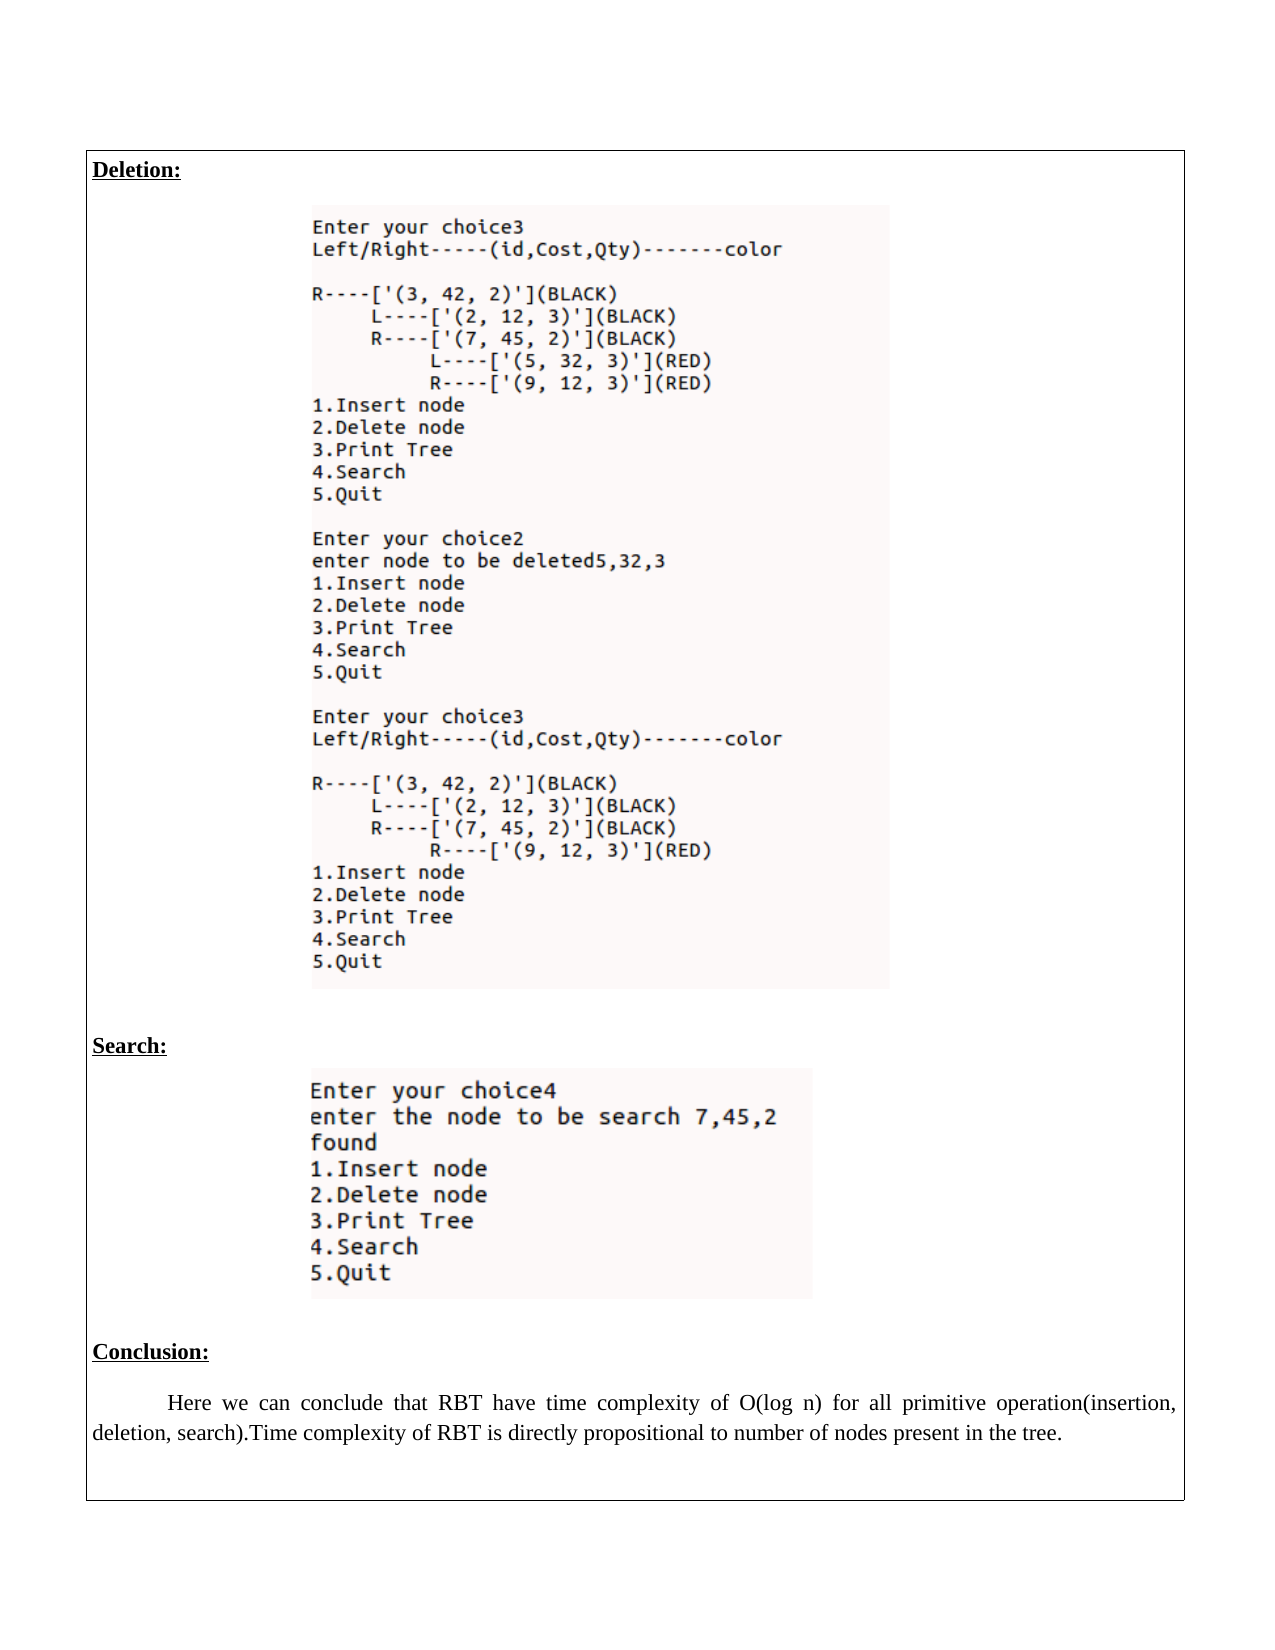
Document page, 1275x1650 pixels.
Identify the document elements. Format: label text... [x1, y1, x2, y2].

picture [311, 1068, 813, 1299]
text Search: [92, 1032, 1178, 1058]
text Here we can conclude that RBT have time complexity of O(log n) for all primitive operation(insertion, deletion, search).Time complexity of RBT is directly propositional to number of nodes present in the tree. [92, 1389, 1178, 1446]
text Deletion: [92, 156, 1178, 182]
text Conclusion: [92, 1338, 1178, 1364]
picture [311, 205, 890, 989]
